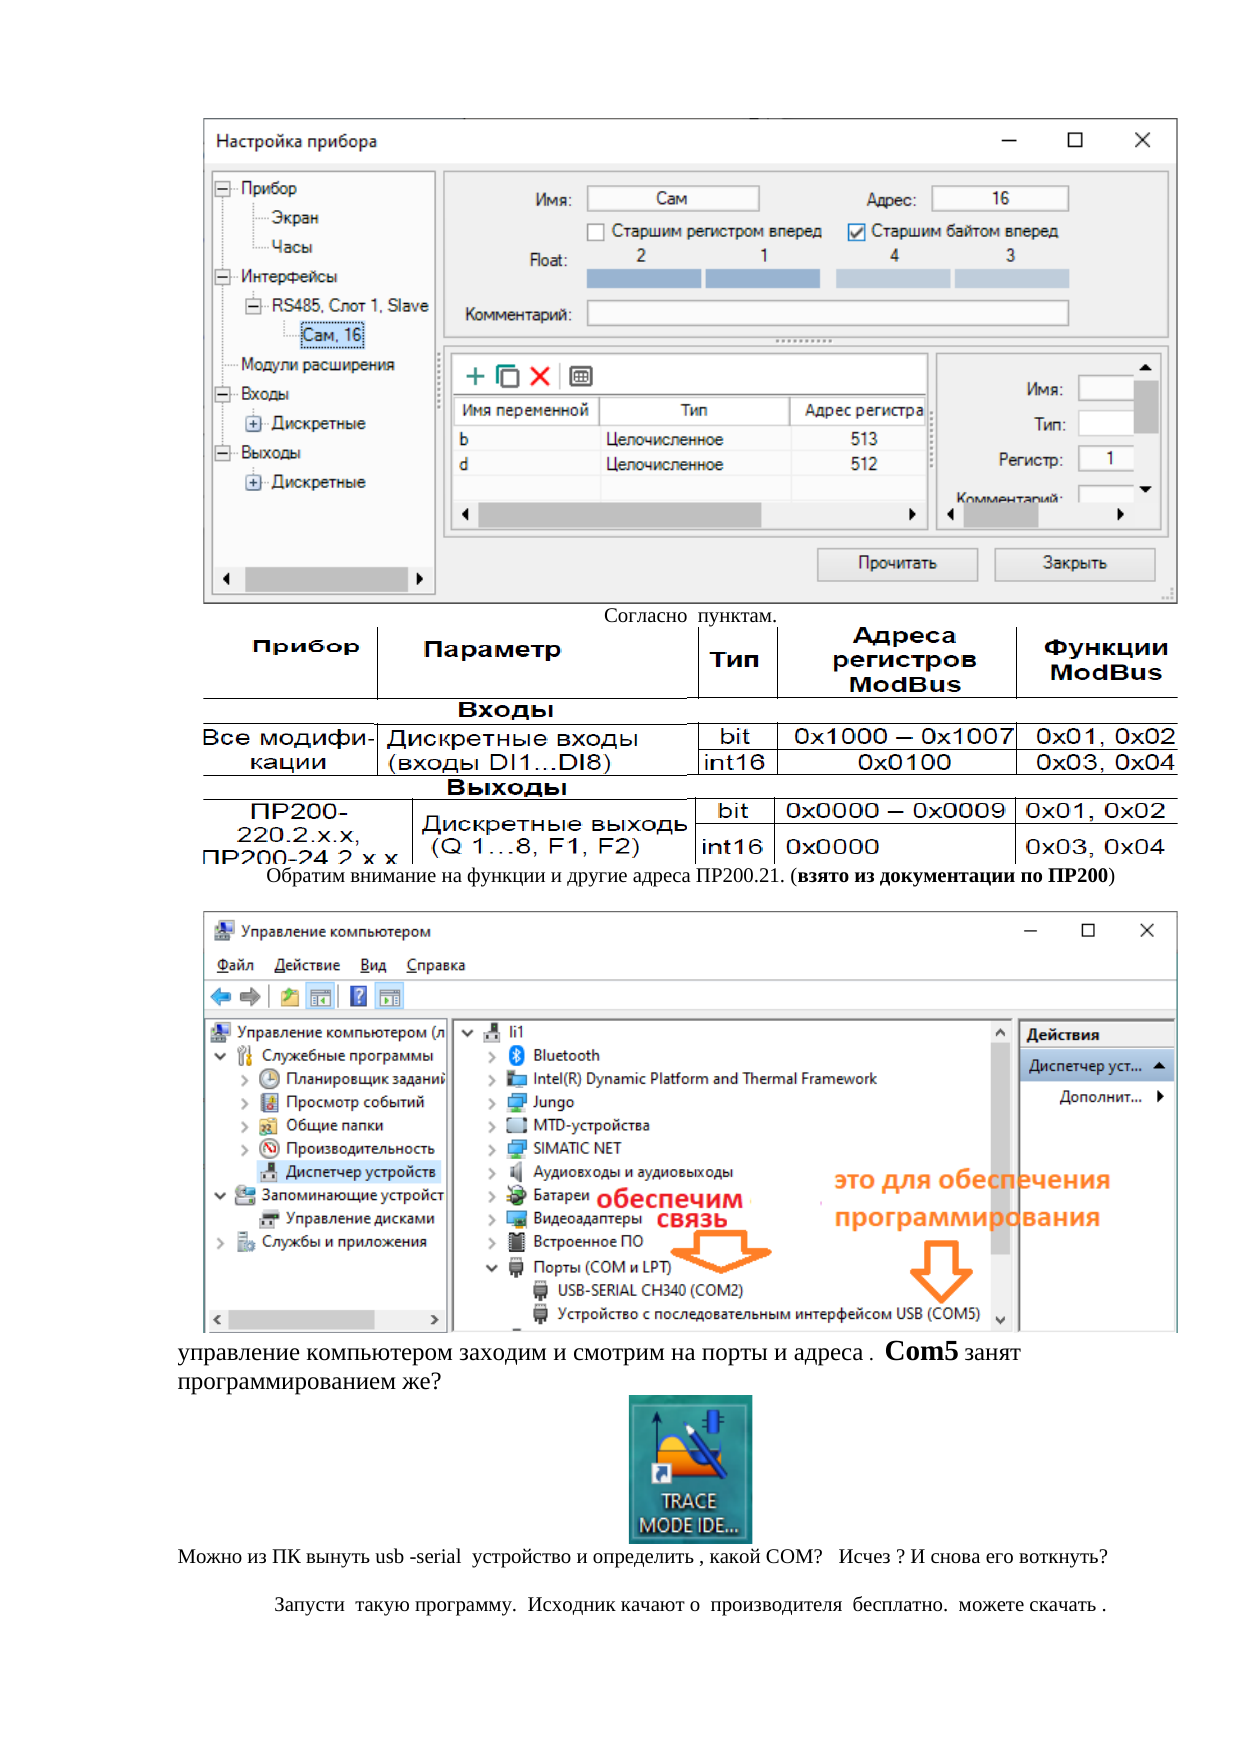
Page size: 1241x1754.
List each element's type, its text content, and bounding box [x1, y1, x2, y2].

text Запусти такую программу. Исходник качают о производителя бесплатно. можете скачать . [177, 1592, 1204, 1616]
text Можно из ПК вынуть usb -serial устройство и определить , какой СOM? Исчез ? И снова его воткнуть? [177, 1395, 1204, 1568]
text Согласно пунктам. [177, 118, 1204, 627]
text Обратим внимание на функции и другие адреса ПР200.21. (взято из документации по ПР200) [177, 627, 1204, 887]
picture [203, 118, 1178, 604]
text управление компьютером заходим и смотрим на порты и адреса . Com5 занят программированием же? [177, 911, 1204, 1395]
